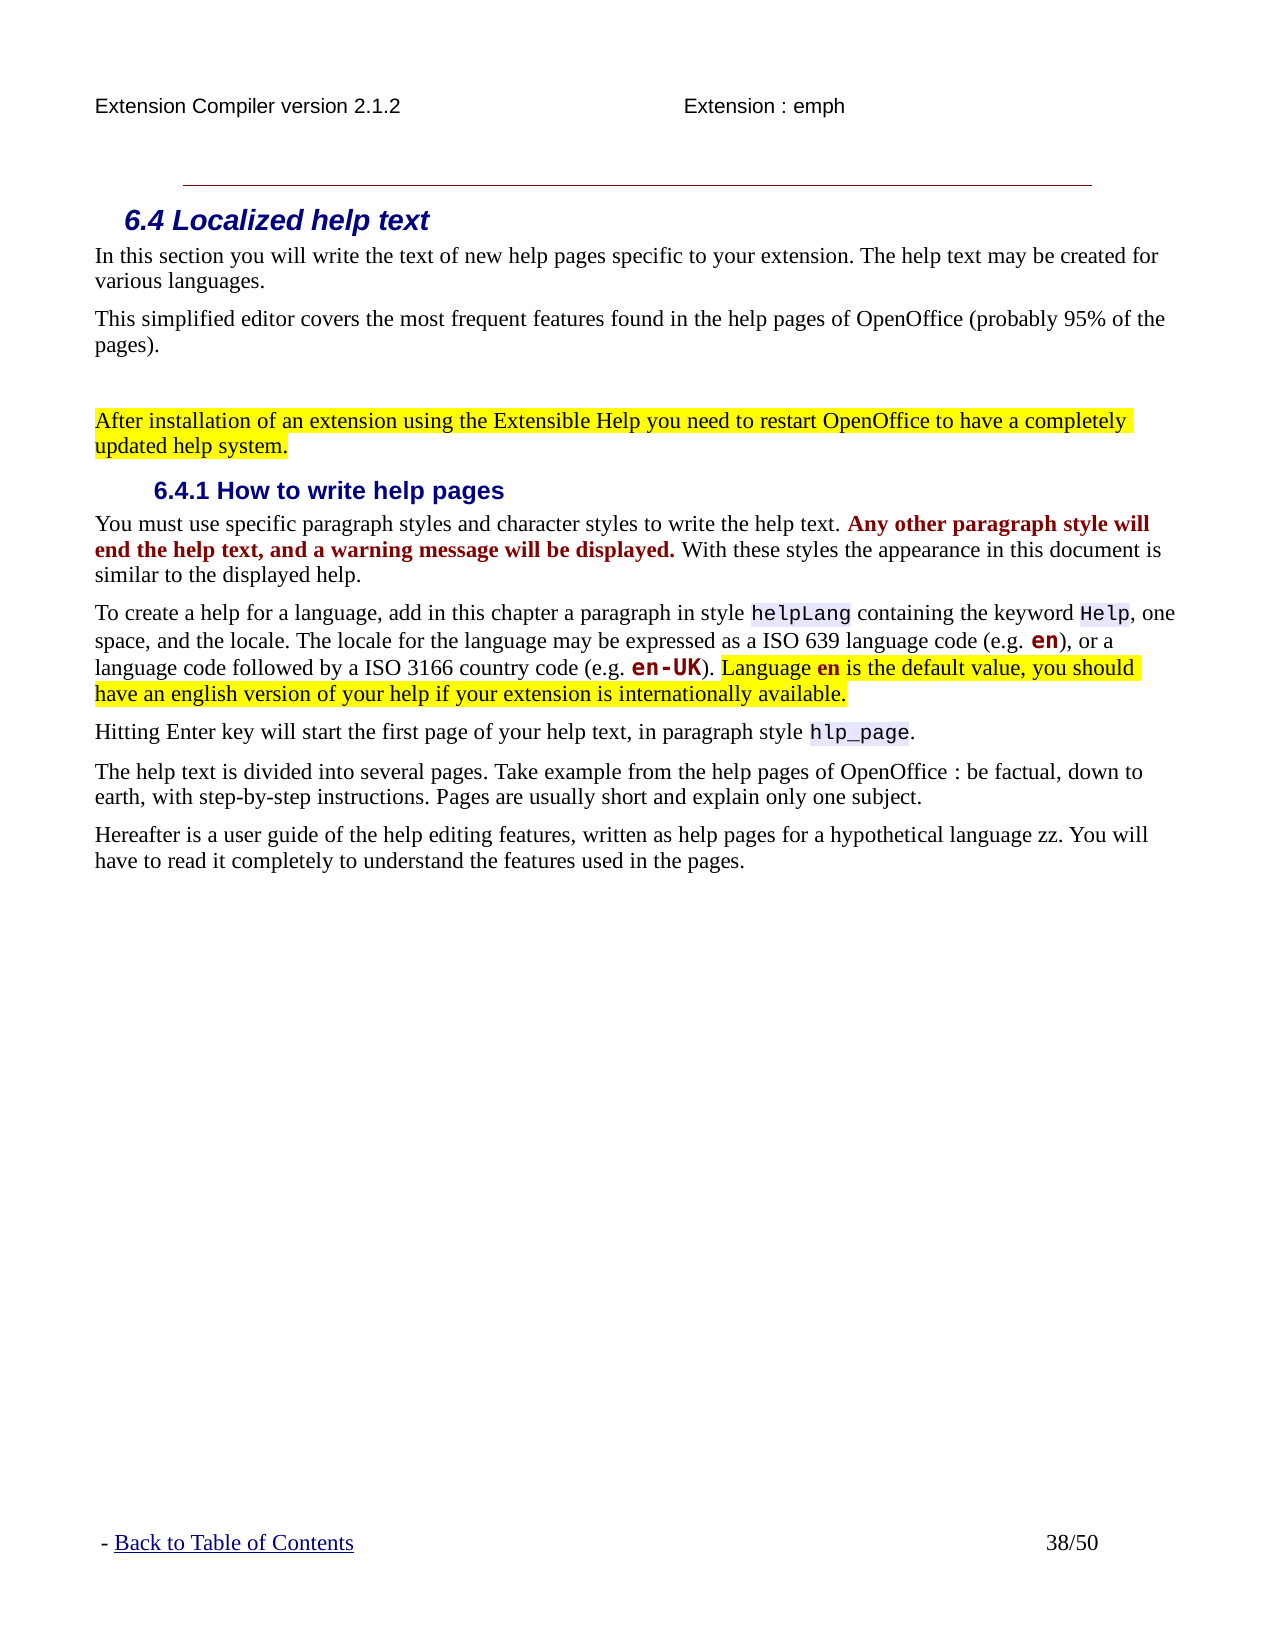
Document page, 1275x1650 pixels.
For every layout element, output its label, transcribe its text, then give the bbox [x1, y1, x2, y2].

text This simplified editor covers the most frequent features found in the help pages of OpenOffice (probably 95% of the pages). [94, 306, 1181, 357]
text The help text is divided into several pages. Take example from the help pages of OpenOffice : be factual, down to earth, with step-by-step instructions. Pages are usually short and explain only one subject. [94, 758, 1181, 809]
text You must use specific paragraph styles and character styles to write the help text. Any other paragraph style will end the help text, and a warning message will be displayed. With these styles the appearance in this document is similar to the displayed help. [94, 511, 1181, 588]
subtitle Localized help text [124, 204, 1181, 237]
text After installation of an extension using the Extensible Help you need to restart OpenOffice to have a completely updated help system. [94, 408, 1181, 459]
text Hereafter is a user guide of the help editing features, written as help pages for a hypothetical language zz. You will have to read it completely to understand the features used in the pages. [94, 822, 1181, 873]
subtitle How to write help pages [153, 477, 1181, 505]
text To create a help for a language, add in this chapter a paragraph in style helpLang containing the keyword Help, one space, and the locale. The locale for the language may be expressed as a ISO 639 language code (e.g. en), or a language code followed by a ISO 3166 country code (e.g. en-UK). Language en is the default value, you should have an english version of your help if your extension is internationally available. [94, 600, 1181, 707]
text In this section you will write the text of new help pages specific to your extension. The help text may be created for various languages. [94, 242, 1181, 293]
text Hitting Enter key will start the first page of your help text, in paragraph style hlp_page. [94, 719, 1181, 746]
